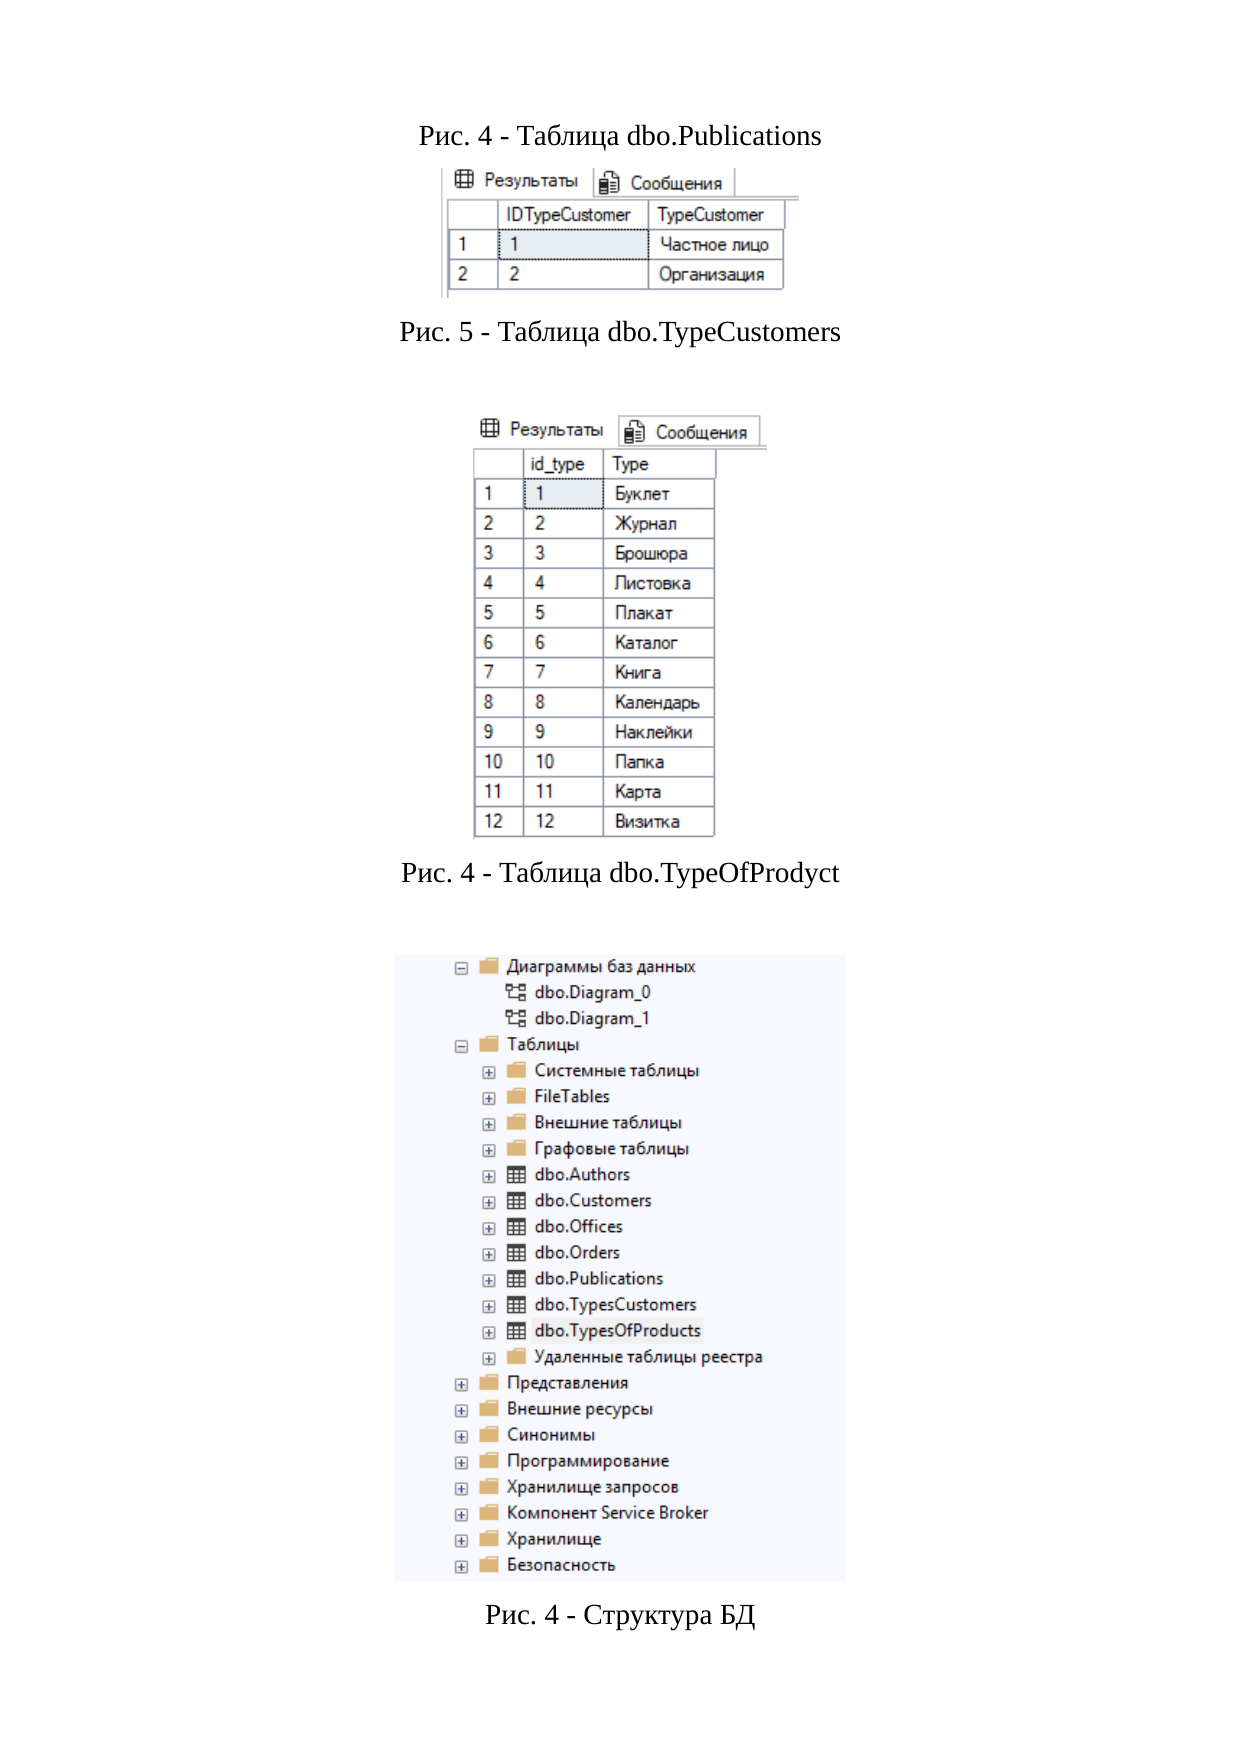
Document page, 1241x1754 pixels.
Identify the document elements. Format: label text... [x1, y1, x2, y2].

picture [441, 168, 799, 298]
picture [473, 415, 767, 839]
picture [393, 955, 847, 1581]
text Рис. 4 - Структура БД [118, 1597, 1122, 1631]
text Рис. 4 - Таблица dbo.TypeOfProdyct [118, 855, 1122, 889]
text Рис. 5 - Таблица dbo.TypeCustomers [118, 314, 1122, 348]
text Рис. 4 - Таблица dbo.Publications [118, 118, 1122, 152]
